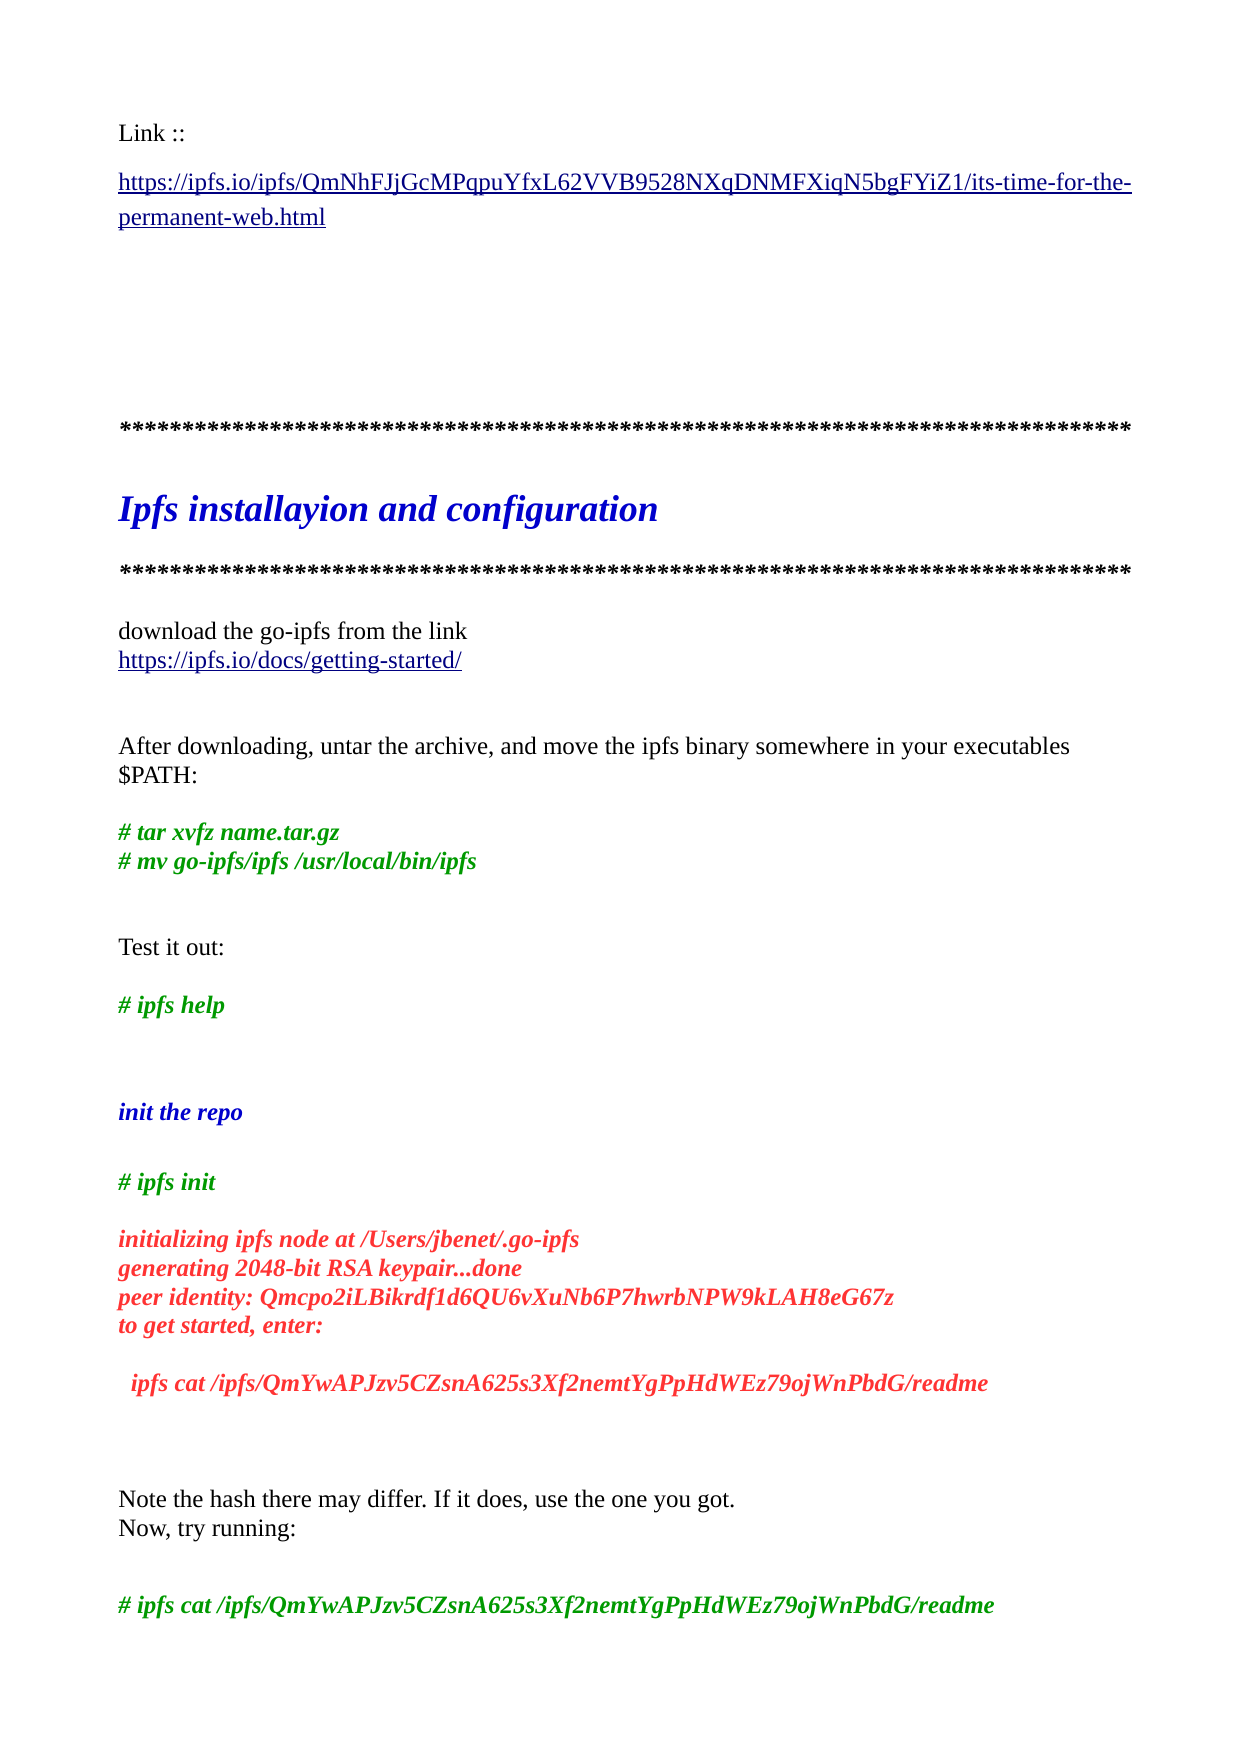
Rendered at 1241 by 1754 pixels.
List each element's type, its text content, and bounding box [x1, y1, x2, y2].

text # mv go-ipfs/ipfs /usr/local/bin/ipfs [118, 846, 1134, 875]
text download the go-ipfs from the link [118, 616, 1134, 645]
text After downloading, untar the archive, and move the ipfs binary somewhere in your executables $PATH: [118, 731, 1134, 788]
text ipfs cat /ipfs/QmYwAPJzv5CZsnA625s3Xf2nemtYgPpHdWEz79ojWnPbdG/readme [118, 1368, 1134, 1397]
text ********************************************************************************* [118, 415, 1134, 443]
text peer identity: Qmcpo2iLBikrdf1d6QU6vXuNb6P7hwrbNPW9kLAH8eG67z [118, 1282, 1134, 1311]
text to get started, enter: [118, 1311, 1134, 1339]
text initializing ipfs node at /Users/jbenet/.go-ipfs [118, 1224, 1134, 1253]
text Test it out: [118, 932, 1134, 961]
text Link :: [118, 118, 1134, 147]
text Ipfs installayion and configuration [118, 487, 1134, 530]
text generating 2048-bit RSA keypair...done [118, 1253, 1134, 1282]
text Now, try running: [118, 1513, 1134, 1541]
subtitle init the repo [118, 1097, 1134, 1126]
text Note the hash there may differ. If it does, use the one you got. [118, 1484, 1134, 1513]
text # ipfs cat /ipfs/QmYwAPJzv5CZsnA625s3Xf2nemtYgPpHdWEz79ojWnPbdG/readme [118, 1590, 1134, 1619]
text # tar xvfz name.tar.gz [118, 817, 1134, 846]
text https://ipfs.io/ipfs/QmNhFJjGcMPqpuYfxL62VVB9528NXqDNMFXiqN5bgFYiZ1/its-time-for-the-permanent-web.html [118, 167, 1134, 230]
text # ipfs init [118, 1167, 1134, 1196]
text ********************************************************************************* [118, 558, 1134, 587]
text https://ipfs.io/docs/getting-started/ [118, 645, 1134, 673]
text # ipfs help [118, 990, 1134, 1018]
